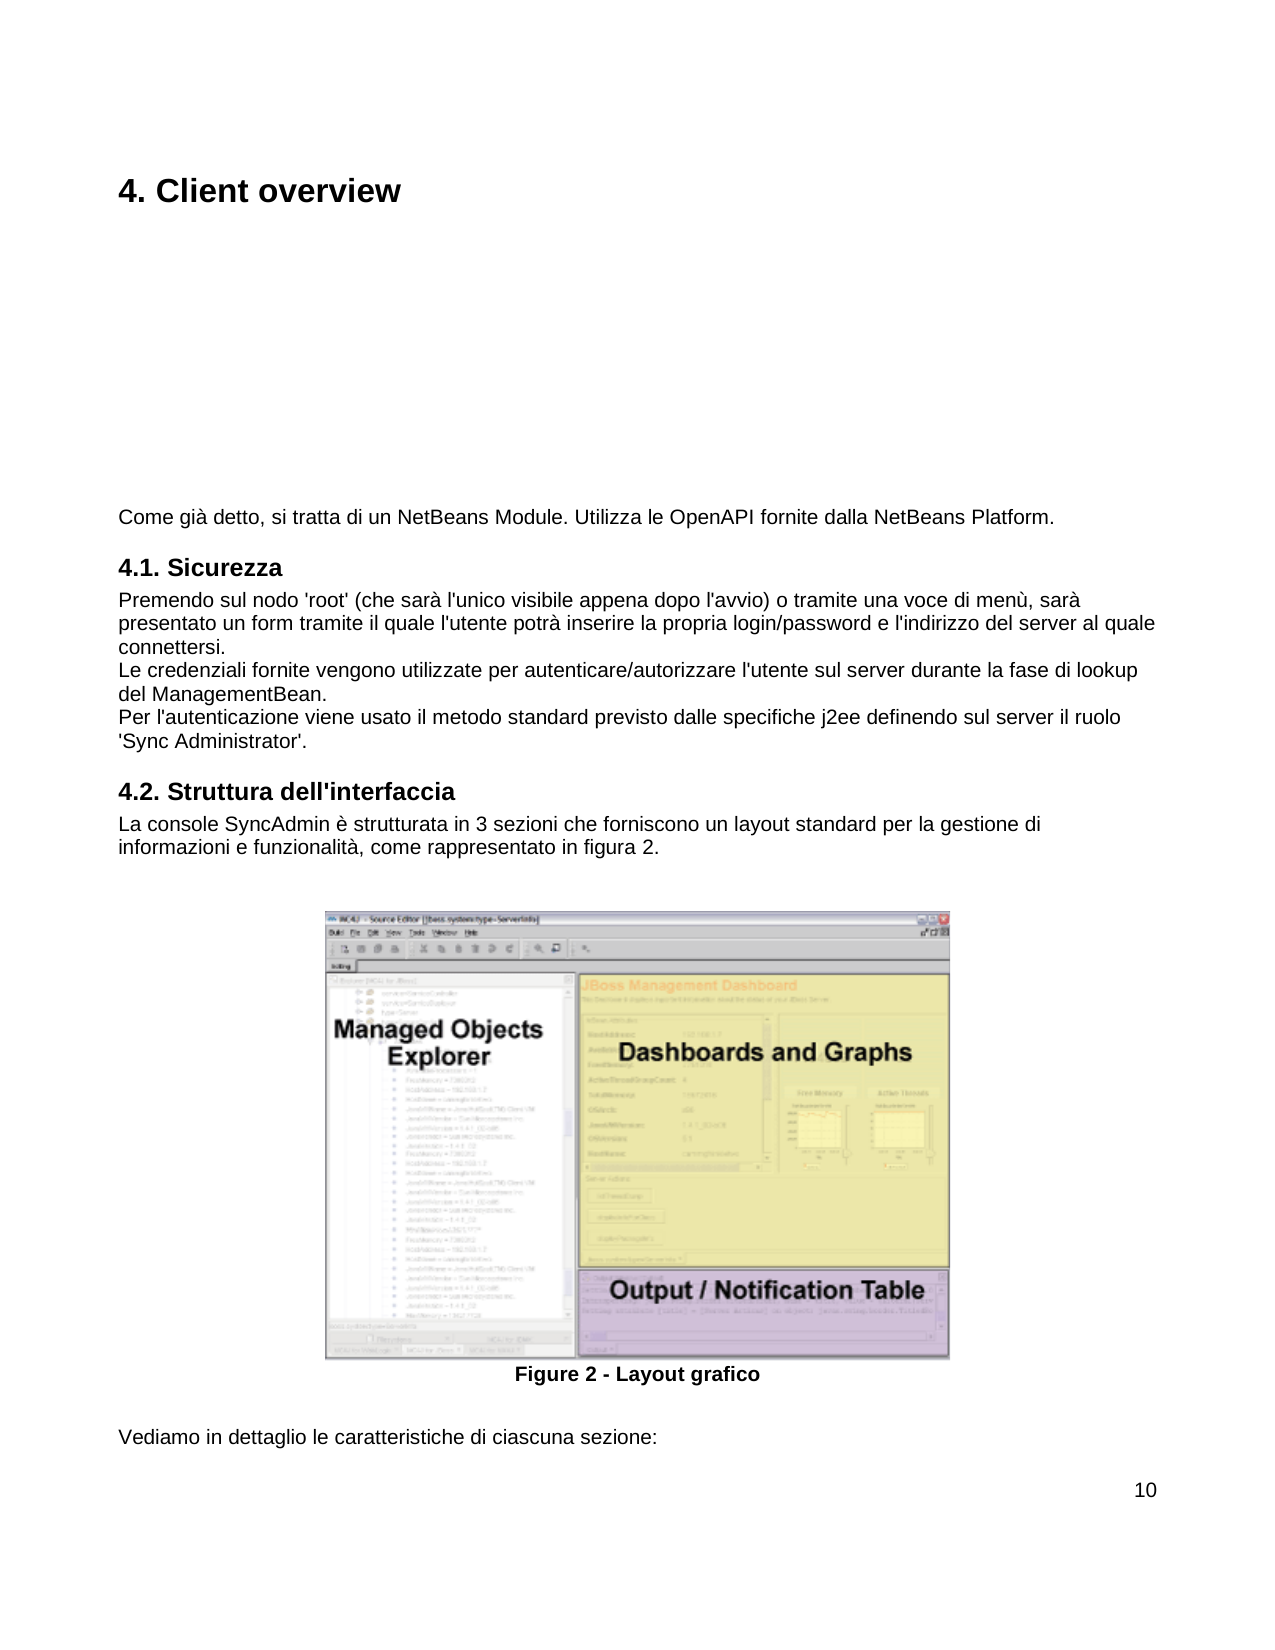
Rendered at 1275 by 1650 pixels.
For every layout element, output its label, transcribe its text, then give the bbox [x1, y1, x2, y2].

text Figure 2 - Layout grafico [325, 1362, 950, 1386]
text Vediamo in dettaglio le caratteristiche di ciascuna sezione: [118, 1426, 1157, 1449]
text Premendo sul nodo 'root' (che sarà l'unico visibile appena dopo l'avvio) o tramite una voce di menù, sarà presentato un form tramite il quale l'utente potrà inserire la propria login/password e l'indirizzo del server al quale connettersi. [118, 588, 1157, 659]
text Per l'autenticazione viene usato il metodo standard previsto dalle specifiche j2ee definendo sul server il ruolo 'Sync Administrator'. [118, 706, 1157, 753]
text La console SyncAdmin è strutturata in 3 sezioni che forniscono un layout standard per la gestione di informazioni e funzionalità, come rappresentato in figura 2. [118, 812, 1157, 859]
text Le credenziali fornite vengono utilizzate per autenticare/autorizzare l'utente sul server durante la fase di lookup del ManagementBean. [118, 659, 1157, 706]
subtitle Struttura dell'interfaccia [118, 778, 1157, 806]
picture [325, 911, 951, 1362]
subtitle Sicurezza [118, 554, 1157, 582]
text Come già detto, si tratta di un NetBeans Module. Utilizza le OpenAPI fornite dalla NetBeans Platform. [118, 505, 1157, 529]
subtitle Client overview [118, 172, 1157, 210]
